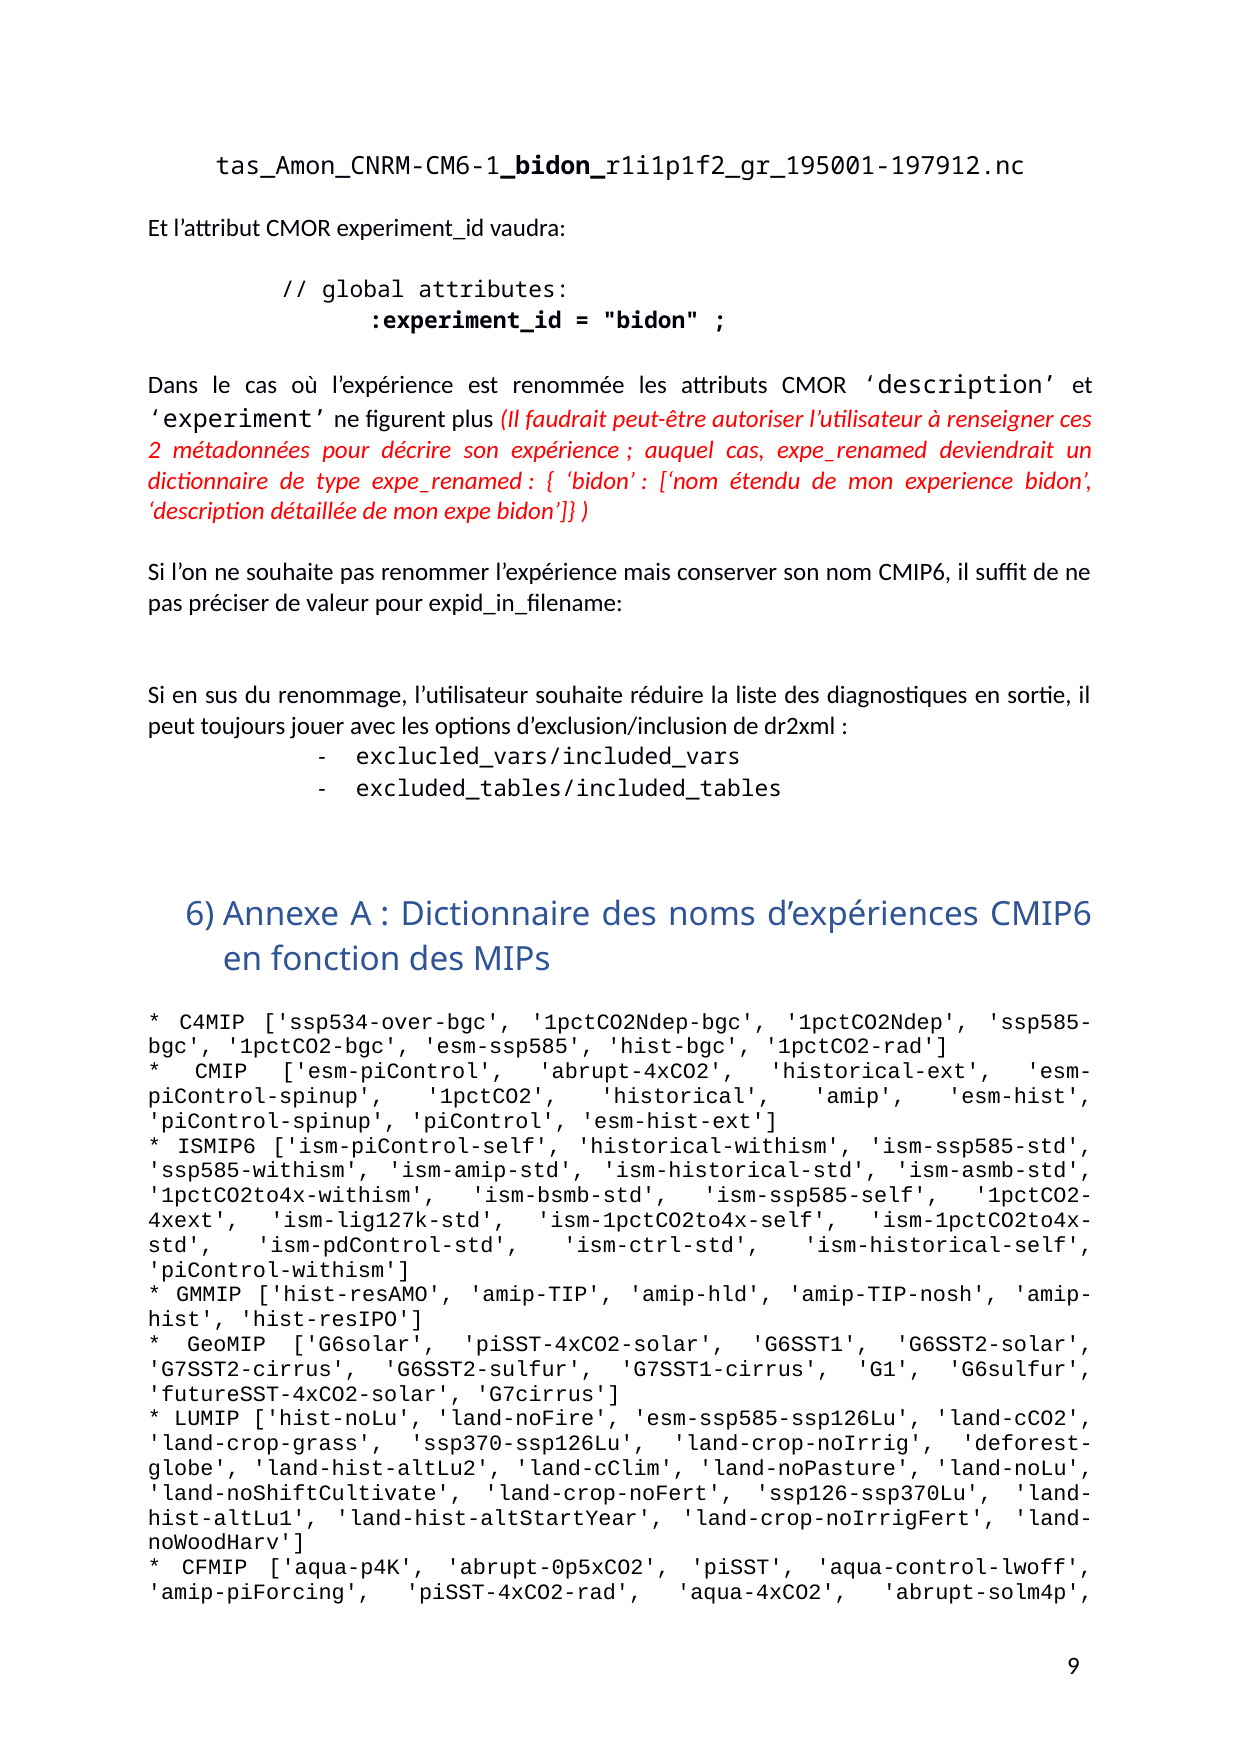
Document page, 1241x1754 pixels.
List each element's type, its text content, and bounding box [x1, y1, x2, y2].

list exclucled_vars/included_vars [318, 740, 1093, 772]
text * CMIP ['esm-piControl', 'abrupt-4xCO2', 'historical-ext', 'esm-piControl-spinup', '1pctCO2', 'historical', 'amip', 'esm-hist', 'piControl-spinup', 'piControl', 'esm-hist-ext'] [148, 1061, 1093, 1135]
text * LUMIP ['hist-noLu', 'land-noFire', 'esm-ssp585-ssp126Lu', 'land-cCO2', 'land-crop-grass', 'ssp370-ssp126Lu', 'land-crop-noIrrig', 'deforest-globe', 'land-hist-altLu2', 'land-cClim', 'land-noPasture', 'land-noLu', 'land-noShiftCultivate', 'land-crop-noFert', 'ssp126-ssp370Lu', 'land-hist-altLu1', 'land-hist-altStartYear', 'land-crop-noIrrigFert', 'land-noWoodHarv'] [148, 1408, 1093, 1556]
text * C4MIP ['ssp534-over-bgc', '1pctCO2Ndep-bgc', '1pctCO2Ndep', 'ssp585-bgc', '1pctCO2-bgc', 'esm-ssp585', 'hist-bgc', '1pctCO2-rad'] [148, 1011, 1093, 1061]
text tas_Amon_CNRM-CM6-1_bidon_r1i1p1f2_gr_195001-197912.nc [148, 148, 1093, 182]
text :experiment_id = "bidon" ; [281, 304, 1093, 336]
text Dans le cas où l’expérience est renommée les attributs CMOR ‘description’ et ‘experiment’ ne figurent plus (Il faudrait peut-être autoriser l’utilisateur à renseigner ces 2 métadonnées pour décrire son expérience ; auquel cas, expe_renamed deviendrait un dictionnaire de type expe_renamed : { ‘bidon’ : [‘nom étendu de mon experience bidon’, ‘description détaillée de mon expe bidon’]} ) [148, 366, 1093, 526]
text * CFMIP ['aqua-p4K', 'abrupt-0p5xCO2', 'piSST', 'aqua-control-lwoff', 'amip-piForcing', 'piSST-4xCO2-rad', 'aqua-4xCO2', 'abrupt-solm4p', [148, 1556, 1093, 1606]
text // global attributes: [281, 273, 1093, 304]
text Si l’on ne souhaite pas renommer l’expérience mais conserver son nom CMIP6, il suffit de ne pas préciser de valeur pour expid_in_filename: [148, 556, 1093, 617]
text Si en sus du renommage, l’utilisateur souhaite réduire la liste des diagnostiques en sortie, il peut toujours jouer avec les options d’exclusion/inclusion de dr2xml : [148, 679, 1093, 740]
text * ISMIP6 ['ism-piControl-self', 'historical-withism', 'ism-ssp585-std', 'ssp585-withism', 'ism-amip-std', 'ism-historical-std', 'ism-asmb-std', '1pctCO2to4x-withism', 'ism-bsmb-std', 'ism-ssp585-self', '1pctCO2-4xext', 'ism-lig127k-std', 'ism-1pctCO2to4x-self', 'ism-1pctCO2to4x-std', 'ism-pdControl-std', 'ism-ctrl-std', 'ism-historical-self', 'piControl-withism'] [148, 1135, 1093, 1284]
text * GeoMIP ['G6solar', 'piSST-4xCO2-solar', 'G6SST1', 'G6SST2-solar', 'G7SST2-cirrus', 'G6SST2-sulfur', 'G7SST1-cirrus', 'G1', 'G6sulfur', 'futureSST-4xCO2-solar', 'G7cirrus'] [148, 1333, 1093, 1408]
list excluded_tables/included_tables [318, 772, 1093, 803]
text Et l’attribut CMOR experiment_id vaudra: [148, 212, 1093, 243]
text * GMMIP ['hist-resAMO', 'amip-TIP', 'amip-hld', 'amip-TIP-nosh', 'amip-hist', 'hist-resIPO'] [148, 1284, 1093, 1333]
subtitle Annexe A : Dictionnaire des noms d’expériences CMIP6 en fonction des MIPs [185, 889, 1093, 980]
